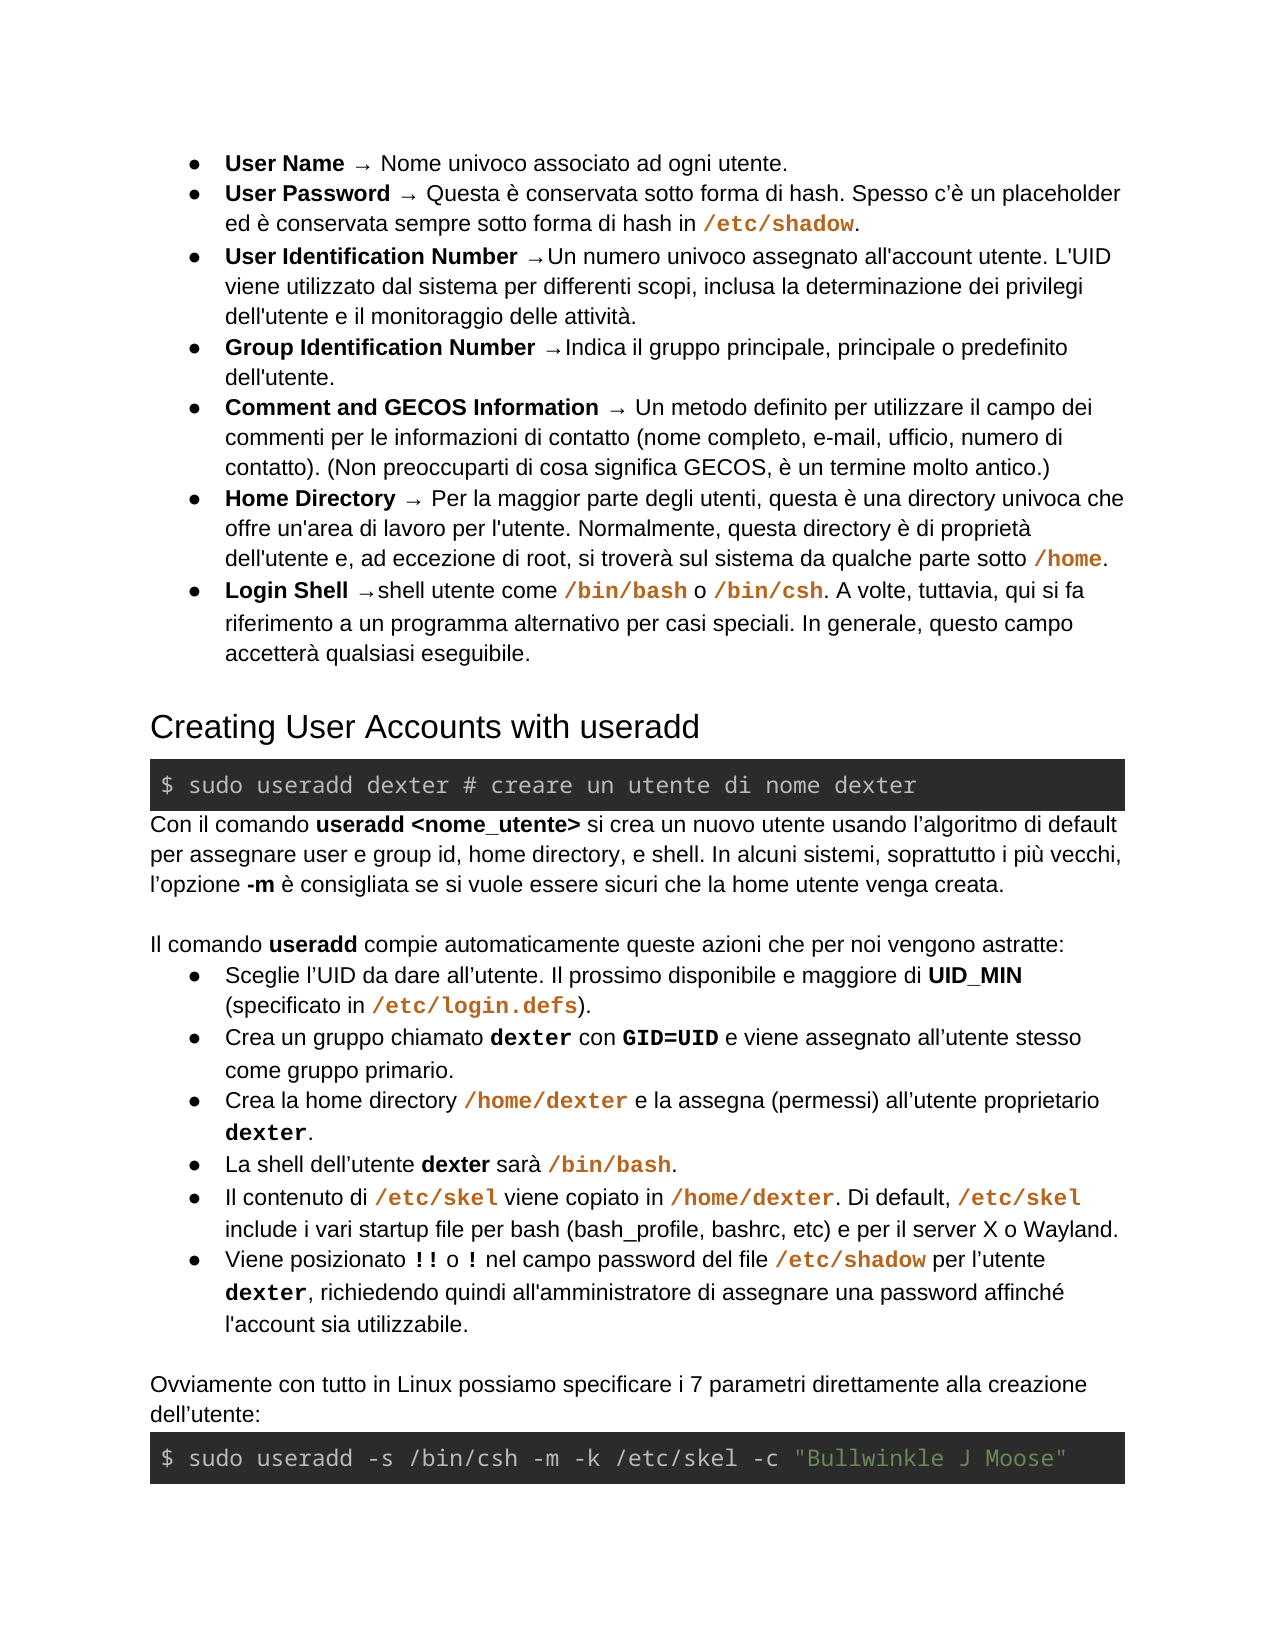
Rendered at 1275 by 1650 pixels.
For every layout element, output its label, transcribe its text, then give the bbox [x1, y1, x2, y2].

subtitle Creating User Accounts with useradd [150, 708, 1125, 746]
list Il contenuto di /etc/skel viene copiato in /home/dexter. Di default, /etc/skel include i vari startup file per bash (bash_profile, bashrc, etc) e per il server X o Wayland. [187, 1184, 1125, 1242]
list Group Identification Number →Indica il gruppo principale, principale o predefinito dell'utente. [187, 333, 1125, 390]
list User Name → Nome univoco associato ad ogni utente. [187, 150, 1125, 176]
list Login Shell →shell utente come /bin/bash o /bin/csh. A volte, tuttavia, qui si fa riferimento a un programma alternativo per casi speciali. In generale, questo campo accetterà qualsiasi eseguibile. [187, 577, 1125, 666]
list Crea la home directory /home/dexter e la assegna (permessi) all’utente proprietario dexter. [187, 1087, 1125, 1147]
list La shell dell’utente dexter sarà /bin/bash. [187, 1151, 1125, 1180]
list Sceglie l’UID da dare all’utente. Il prossimo disponibile e maggiore di UID_MIN (specificato in /etc/login.defs). [187, 962, 1125, 1020]
table_header $ sudo useradd -s /bin/csh -m -k /etc/skel -c "Bullwinkle J Moose" [150, 1432, 1125, 1484]
list User Identification Number →Un numero univoco assegnato all'account utente. L'UID viene utilizzato dal sistema per differenti scopi, inclusa la determinazione dei privilegi dell'utente e il monitoraggio delle attività. [187, 243, 1125, 330]
list User Password → Questa è conservata sotto forma di hash. Spesso c’è un placeholder ed è conservata sempre sotto forma di hash in /etc/shadow. [187, 180, 1125, 239]
list Home Directory → Per la maggior parte degli utenti, questa è una directory univoca che offre un'area di lavoro per l'utente. Normalmente, questa directory è di proprietà dell'utente e, ad eccezione di root, si troverà sul sistema da qualche parte sotto /home. [187, 484, 1125, 573]
list Viene posizionato !! o ! nel campo password del file /etc/shadow per l’utente dexter, richiedendo quindi all'amministratore di assegnare una password affinché l'account sia utilizzabile. [187, 1246, 1125, 1337]
list Crea un gruppo chiamato dexter con GID=UID e viene assegnato all’utente stesso come gruppo primario. [187, 1024, 1125, 1083]
text Con il comando useradd <nome_utente> si crea un nuovo utente usando l’algoritmo di default per assegnare user e group id, home directory, e shell. In alcuni sistemi, soprattutto i più vecchi, l’opzione -m è consigliata se si vuole essere sicuri che la home utente venga creata. [150, 811, 1125, 897]
text Ovviamente con tutto in Linux possiamo specificare i 7 parametri direttamente alla creazione dell’utente: [150, 1371, 1125, 1428]
list Comment and GECOS Information → Un metodo definito per utilizzare il campo dei commenti per le informazioni di contatto (nome completo, e-mail, ufficio, numero di contatto). (Non preoccuparti di cosa significa GECOS, è un termine molto antico.) [187, 394, 1125, 481]
text Il comando useradd compie automaticamente queste azioni che per noi vengono astratte: [150, 931, 1125, 958]
table_header $ sudo useradd dexter # creare un utente di nome dexter [150, 759, 1125, 811]
